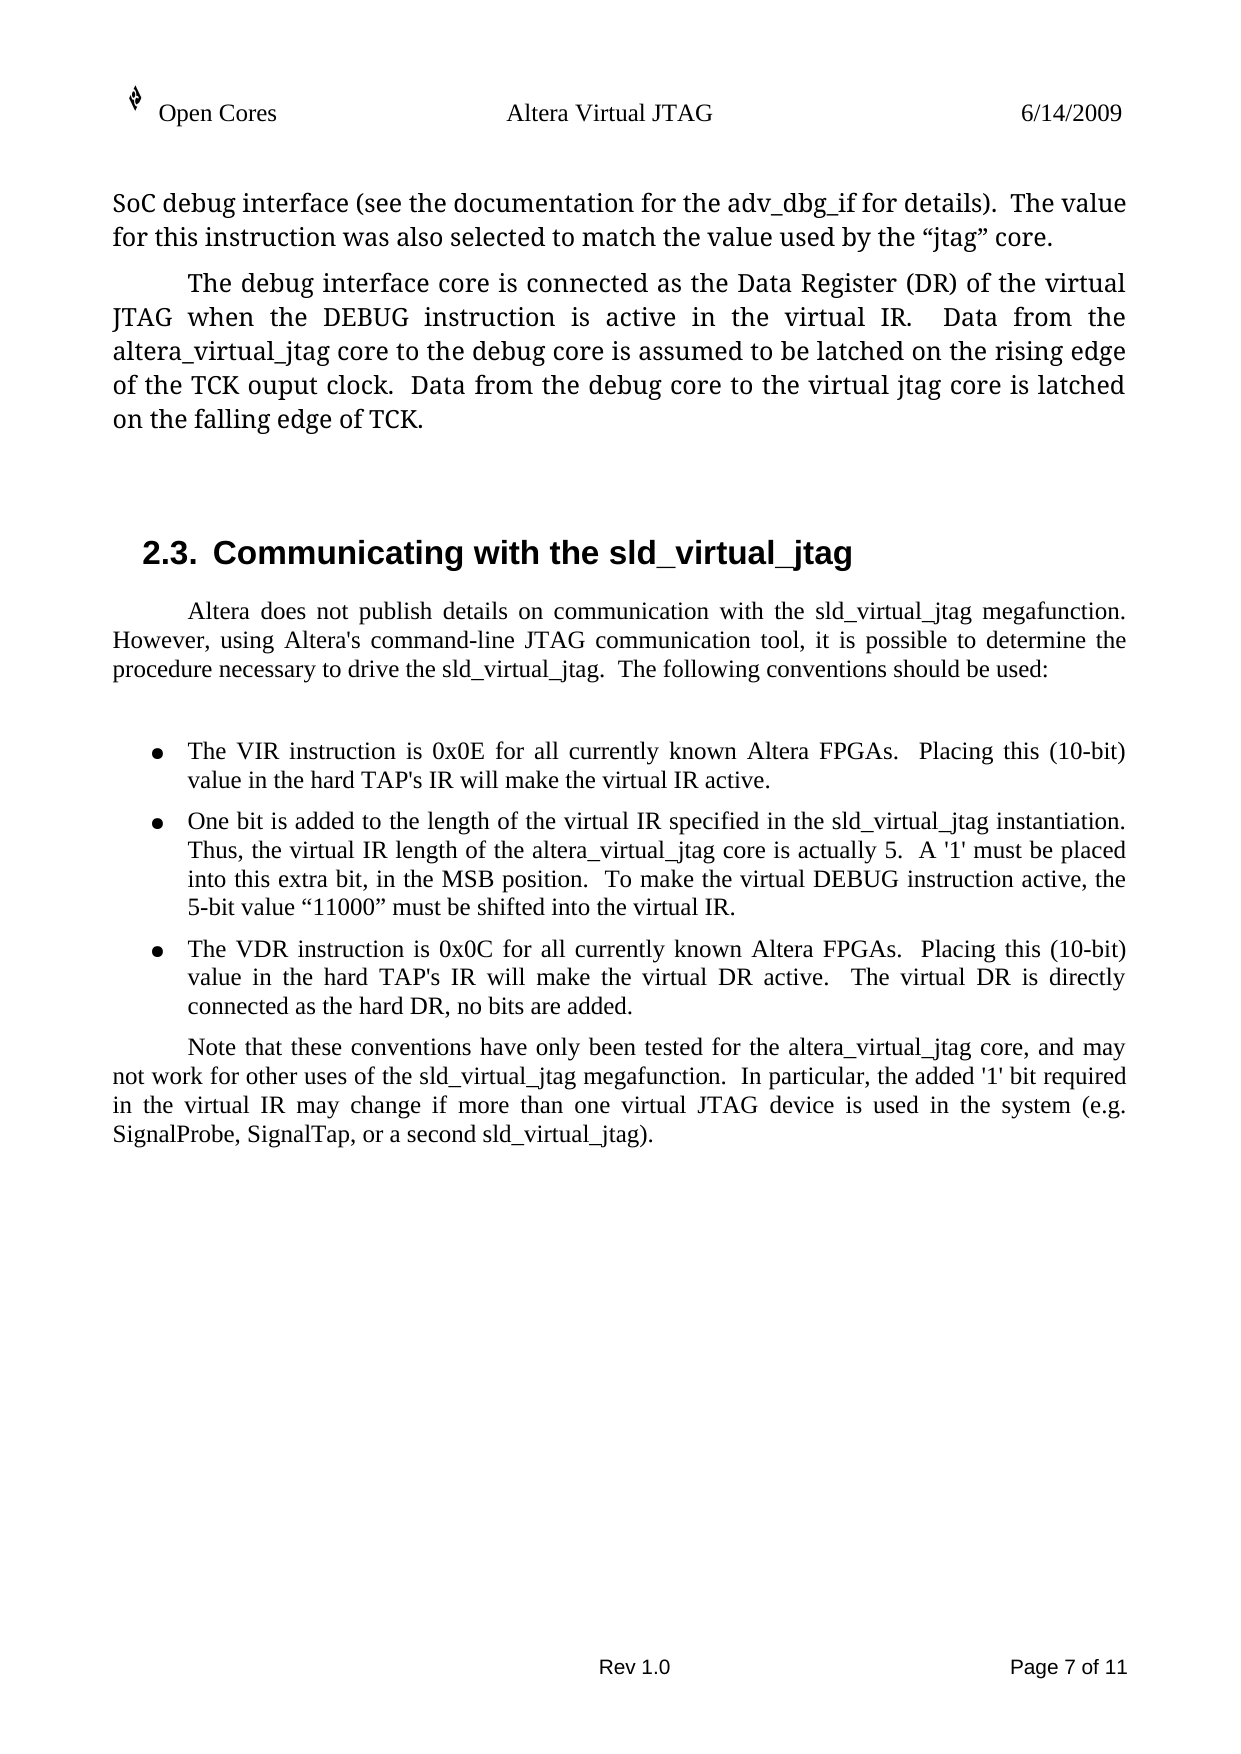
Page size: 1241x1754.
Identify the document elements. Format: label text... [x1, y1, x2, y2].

text The debug interface core is connected as the Data Register (DR) of the virtual JTAG when the DEBUG instruction is active in the virtual IR. Data from the altera_virtual_jtag core to the debug core is assumed to be latched on the rising edge of the TCK ouput clock. Data from the debug core to the virtual jtag core is latched on the falling edge of TCK. [112, 266, 1128, 436]
list The VDR instruction is 0x0C for all currently known Altera FPGAs. Placing this (10-bit) value in the hard TAP's IR will make the virtual DR active. The virtual DR is directly connected as the hard DR, no bits are added. [150, 934, 1128, 1020]
subtitle Communicating with the sld_virtual_jtag [142, 533, 1128, 571]
text Note that these conventions have only been tested for the altera_virtual_jtag core, and may not work for other uses of the sld_virtual_jtag megafunction. In particular, the added '1' bit required in the virtual IR may change if more than one virtual JTAG device is used in the system (e.g. SignalProbe, SignalTap, or a second sld_virtual_jtag). [112, 1032, 1128, 1147]
text SoC debug interface (see the documentation for the adv_dbg_if for details). The value for this instruction was also selected to match the value used by the “jtag” core. [112, 185, 1128, 253]
text Altera does not publish details on communication with the sld_virtual_jtag megafunction. However, using Altera's command-line JTAG communication tool, it is possible to determine the procedure necessary to drive the sld_virtual_jtag. The following conventions should be used: [112, 596, 1128, 682]
list One bit is added to the length of the virtual IR specified in the sld_virtual_jtag instantiation. Thus, the virtual IR length of the altera_virtual_jtag core is actually 5. A '1' must be placed into this extra bit, in the MSB position. To make the virtual DEBUG instruction active, the 5-bit value “11000” must be shifted into the virtual IR. [150, 806, 1128, 921]
list The VIR instruction is 0x0E for all currently known Altera FPGAs. Placing this (10-bit) value in the hard TAP's IR will make the virtual IR active. [150, 736, 1128, 794]
